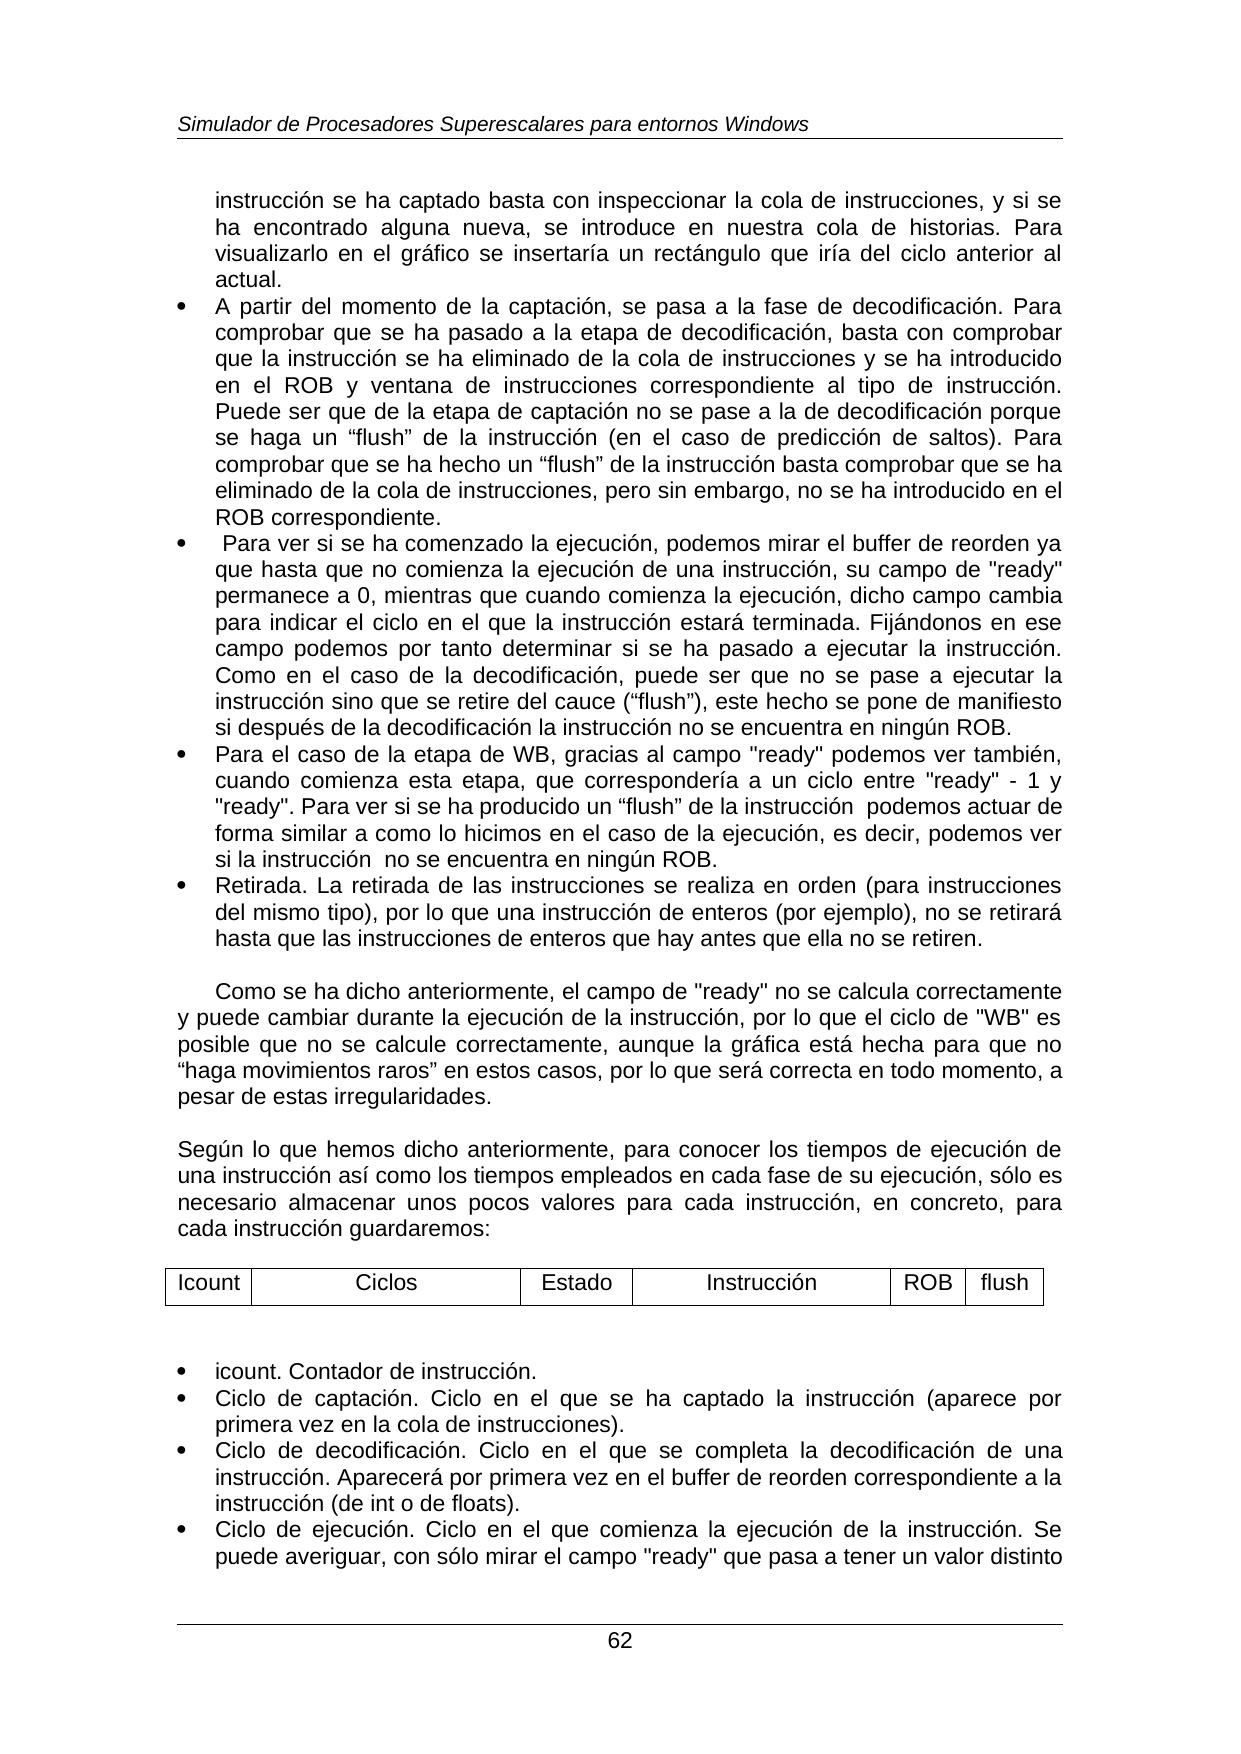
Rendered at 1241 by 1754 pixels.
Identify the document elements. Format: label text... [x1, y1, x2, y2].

table_header flush [966, 1269, 1043, 1304]
text Según lo que hemos dicho anteriormente, para conocer los tiempos de ejecución de una instrucción así como los tiempos empleados en cada fase de su ejecución, sólo es necesario almacenar unos pocos valores para cada instrucción, en concreto, para cada instrucción guardaremos: [177, 1136, 1063, 1241]
table_header Icount [166, 1269, 251, 1304]
list A partir del momento de la captación, se pasa a la fase de decodificación. Para comprobar que se ha pasado a la etapa de decodificación, basta con comprobar que la instrucción se ha eliminado de la cola de instrucciones y se ha introducido en el ROB y ventana de instrucciones correspondiente al tipo de instrucción. Puede ser que de la etapa de captación no se pase a la de decodificación porque se haga un “flush” de la instrucción (en el caso de predicción de saltos). Para comprobar que se ha hecho un “flush” de la instrucción basta comprobar que se ha eliminado de la cola de instrucciones, pero sin embargo, no se ha introducido en el ROB correspondiente. [177, 293, 1063, 530]
list Ciclo de ejecución. Ciclo en el que comienza la ejecución de la instrucción. Se puede averiguar, con sólo mirar el campo "ready" que pasa a tener un valor distinto [177, 1516, 1063, 1569]
list Para el caso de la etapa de WB, gracias al campo "ready" podemos ver también, cuando comienza esta etapa, que correspondería a un ciclo entre "ready" - 1 y "ready". Para ver si se ha producido un “flush” de la instrucción podemos actuar de forma similar a como lo hicimos en el caso de la ejecución, es decir, podemos ver si la instrucción no se encuentra en ningún ROB. [177, 741, 1063, 872]
list Retirada. La retirada de las instrucciones se realiza en orden (para instrucciones del mismo tipo), por lo que una instrucción de enteros (por ejemplo), no se retirará hasta que las instrucciones de enteros que hay antes que ella no se retiren. [177, 872, 1063, 951]
list instrucción se ha captado basta con inspeccionar la cola de instrucciones, y si se ha encontrado alguna nueva, se introduce en nuestra cola de historias. Para visualizarlo en el gráfico se insertaría un rectángulo que iría del ciclo anterior al actual. [177, 187, 1063, 293]
table_header Ciclos [252, 1269, 520, 1304]
list Para ver si se ha comenzado la ejecución, podemos mirar el buffer de reorden ya que hasta que no comienza la ejecución de una instrucción, su campo de "ready" permanece a 0, mientras que cuando comienza la ejecución, dicho campo cambia para indicar el ciclo en el que la instrucción estará terminada. Fijándonos en ese campo podemos por tanto determinar si se ha pasado a ejecutar la instrucción. Como en el caso de la decodificación, puede ser que no se pase a ejecutar la instrucción sino que se retire del cauce (“flush”), este hecho se pone de manifiesto si después de la decodificación la instrucción no se encuentra en ningún ROB. [177, 530, 1063, 741]
table_header Instrucción [633, 1269, 890, 1304]
text Como se ha dicho anteriormente, el campo de "ready" no se calcula correctamente y puede cambiar durante la ejecución de la instrucción, por lo que el ciclo de "WB" es posible que no se calcule correctamente, aunque la gráfica está hecha para que no “haga movimientos raros” en estos casos, por lo que será correcta en todo momento, a pesar de estas irregularidades. [177, 978, 1063, 1109]
list Ciclo de captación. Ciclo en el que se ha captado la instrucción (aparece por primera vez en la cola de instrucciones). [177, 1384, 1063, 1437]
list icount. Contador de instrucción. [177, 1358, 1063, 1384]
table_header Estado [521, 1269, 632, 1304]
list Ciclo de decodificación. Ciclo en el que se completa la decodificación de una instrucción. Aparecerá por primera vez en el buffer de reorden correspondiente a la instrucción (de int o de floats). [177, 1437, 1063, 1516]
table_header ROB [891, 1269, 965, 1304]
